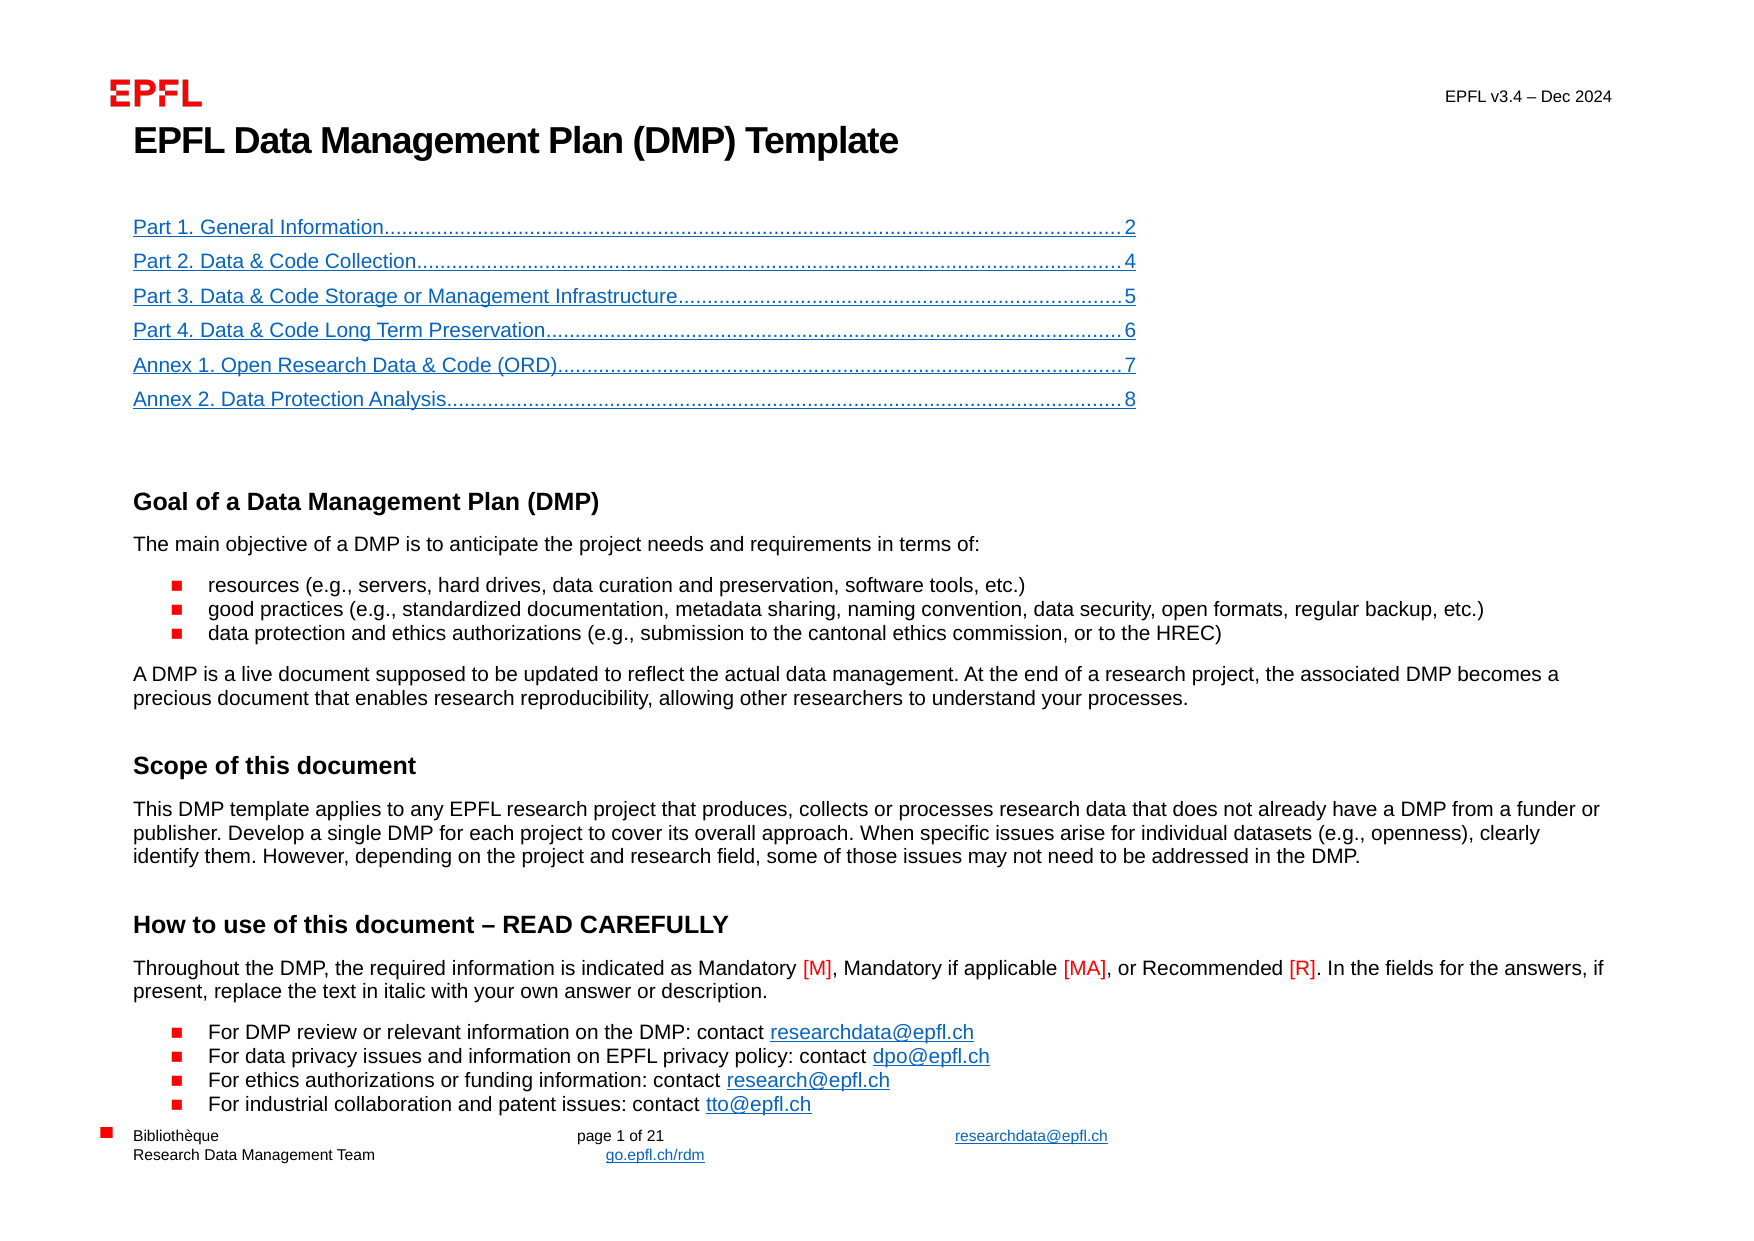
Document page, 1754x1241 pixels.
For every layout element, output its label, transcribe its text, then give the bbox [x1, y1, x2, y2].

list For data privacy issues and information on EPFL privacy policy: contact dpo@epfl.ch [170, 1044, 1612, 1068]
text A DMP is a live document supposed to be updated to reflect the actual data management. At the end of a research project, the associated DMP becomes a precious document that enables research reproducibility, allowing other researchers to understand your processes. [133, 661, 1612, 709]
list For DMP review or relevant information on the DMP: contact researchdata@epfl.ch [170, 1020, 1612, 1044]
list For ethics authorizations or funding information: contact research@epfl.ch [170, 1068, 1612, 1092]
text Throughout the DMP, the required information is indicated as Mandatory [M], Mandatory if applicable [MA], or Recommended [R]. In the fields for the answers, if present, replace the text in italic with your own answer or description. [133, 955, 1612, 1003]
subtitle How to use of this document – READ CAREFULLY [133, 910, 1612, 939]
text EPFL Data Management Plan (DMP) Template [133, 118, 1612, 161]
subtitle Goal of a Data Management Plan (DMP) [133, 487, 1612, 516]
text Part 4. Data & Code Long Term Preservation 6 [133, 318, 1612, 342]
list data protection and ethics authorizations (e.g., submission to the cantonal ethics commission, or to the HREC) [170, 621, 1612, 645]
subtitle Scope of this document [133, 751, 1612, 780]
text Annex 2. Data Protection Analysis 8 [133, 387, 1612, 411]
text Part 3. Data & Code Storage or Management Infrastructure 5 [133, 284, 1612, 308]
list good practices (e.g., standardized documentation, metadata sharing, naming convention, data security, open formats, regular backup, etc.) [170, 597, 1612, 621]
text This DMP template applies to any EPFL research project that produces, collects or processes research data that does not already have a DMP from a funder or publisher. Develop a single DMP for each project to cover its overall approach. When specific issues arise for individual datasets (e.g., openness), clearly identify them. However, depending on the project and research field, some of those issues may not need to be addressed in the DMP. [133, 796, 1612, 868]
text Annex 1. Open Research Data & Code (ORD) 7 [133, 352, 1612, 376]
text Part 2. Data & Code Collection 4 [133, 249, 1612, 273]
text Part 1. General Information 2 [133, 215, 1612, 239]
list For industrial collaboration and patent issues: contact tto@epfl.ch [170, 1092, 1612, 1116]
text The main objective of a DMP is to anticipate the project needs and requirements in terms of: [133, 532, 1612, 556]
list resources (e.g., servers, hard drives, data curation and preservation, software tools, etc.) [170, 573, 1612, 597]
